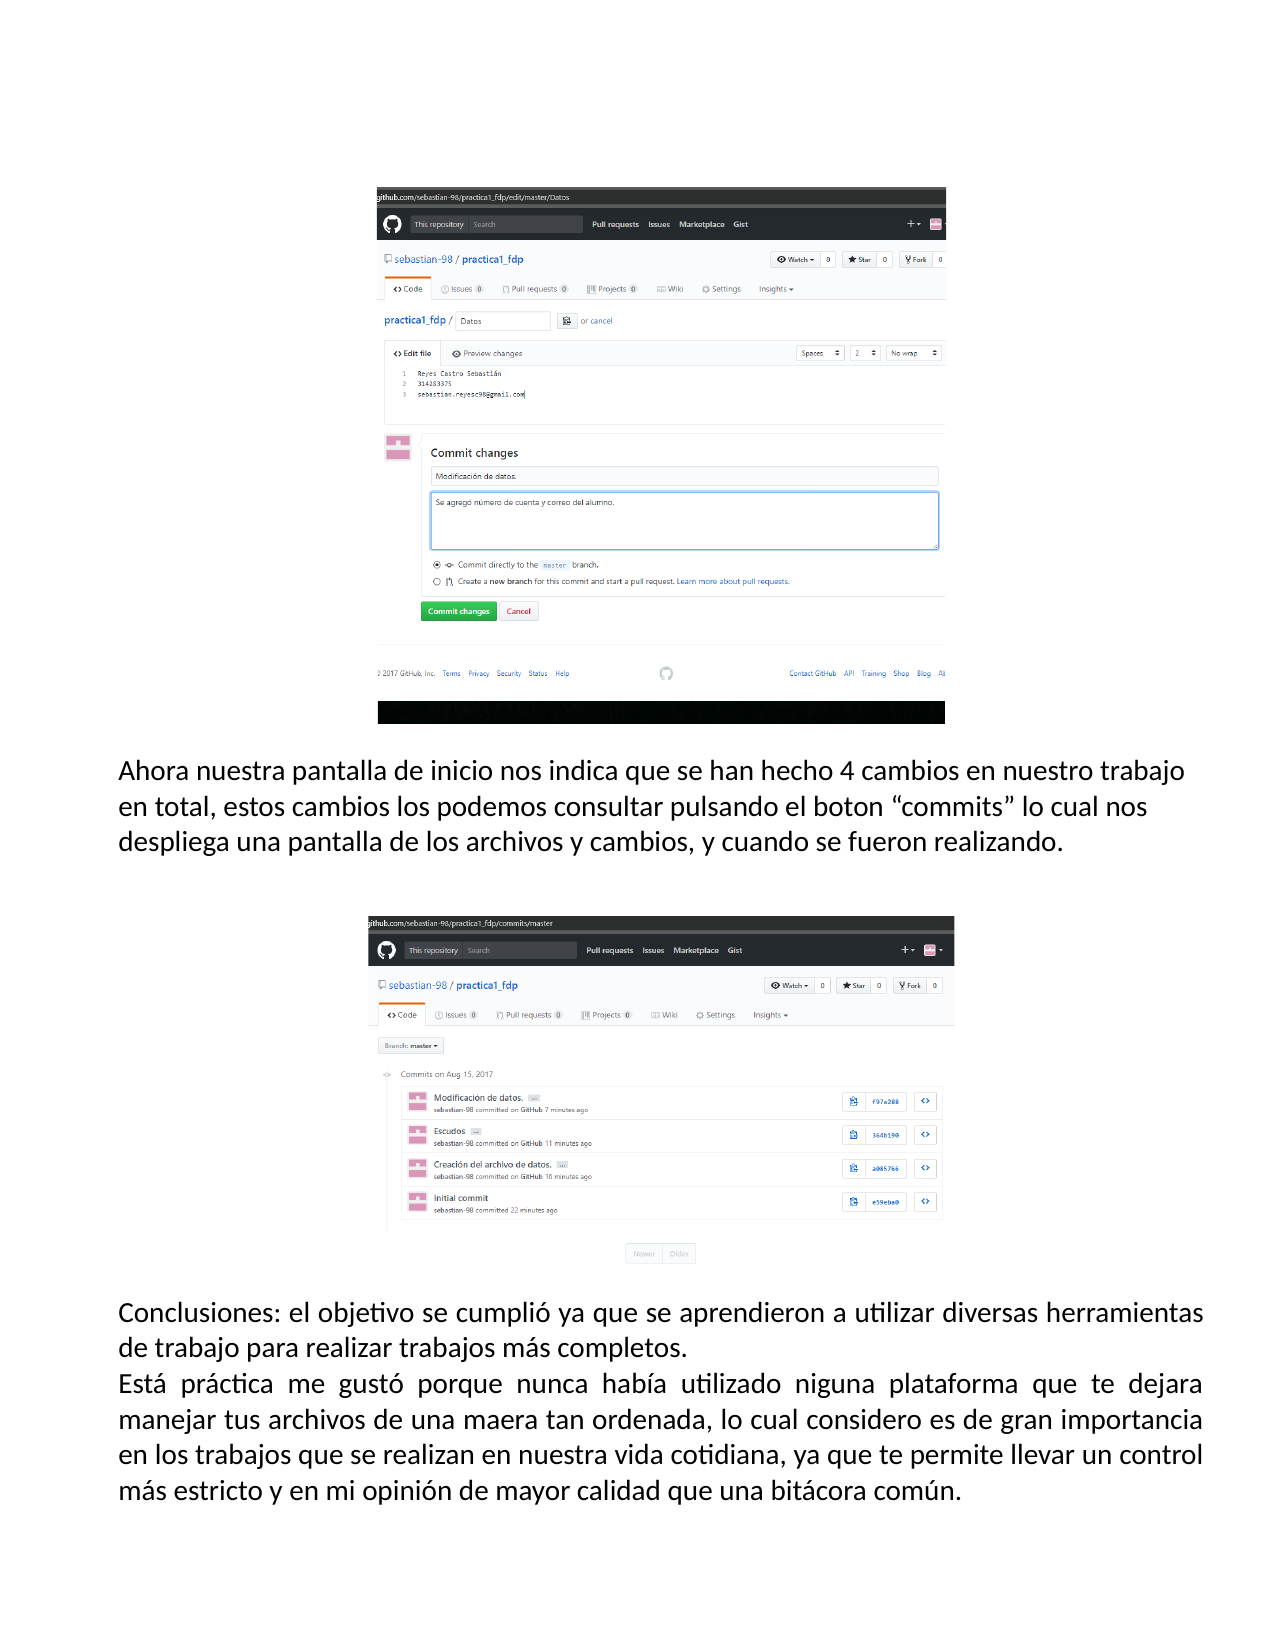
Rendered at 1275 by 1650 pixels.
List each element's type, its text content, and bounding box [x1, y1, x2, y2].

text Está práctica me gustó porque nunca había utilizado niguna plataforma que te dejara manejar tus archivos de una maera tan ordenada, lo cual considero es de gran importancia en los trabajos que se realizan en nuestra vida cotidiana, ya que te permite llevar un control más estricto y en mi opinión de mayor calidad que una bitácora común. [118, 1365, 1205, 1508]
text Ahora nuestra pantalla de inicio nos indica que se han hecho 4 cambios en nuestro trabajo en total, estos cambios los podemos consultar pulsando el boton “commits” lo cual nos despliega una pantalla de los archivos y cambios, y cuando se fueron realizando. [118, 752, 1205, 859]
text Conclusiones: el objetivo se cumplió ya que se aprendieron a utilizar diversas herramientas de trabajo para realizar trabajos más completos. [118, 1294, 1205, 1365]
